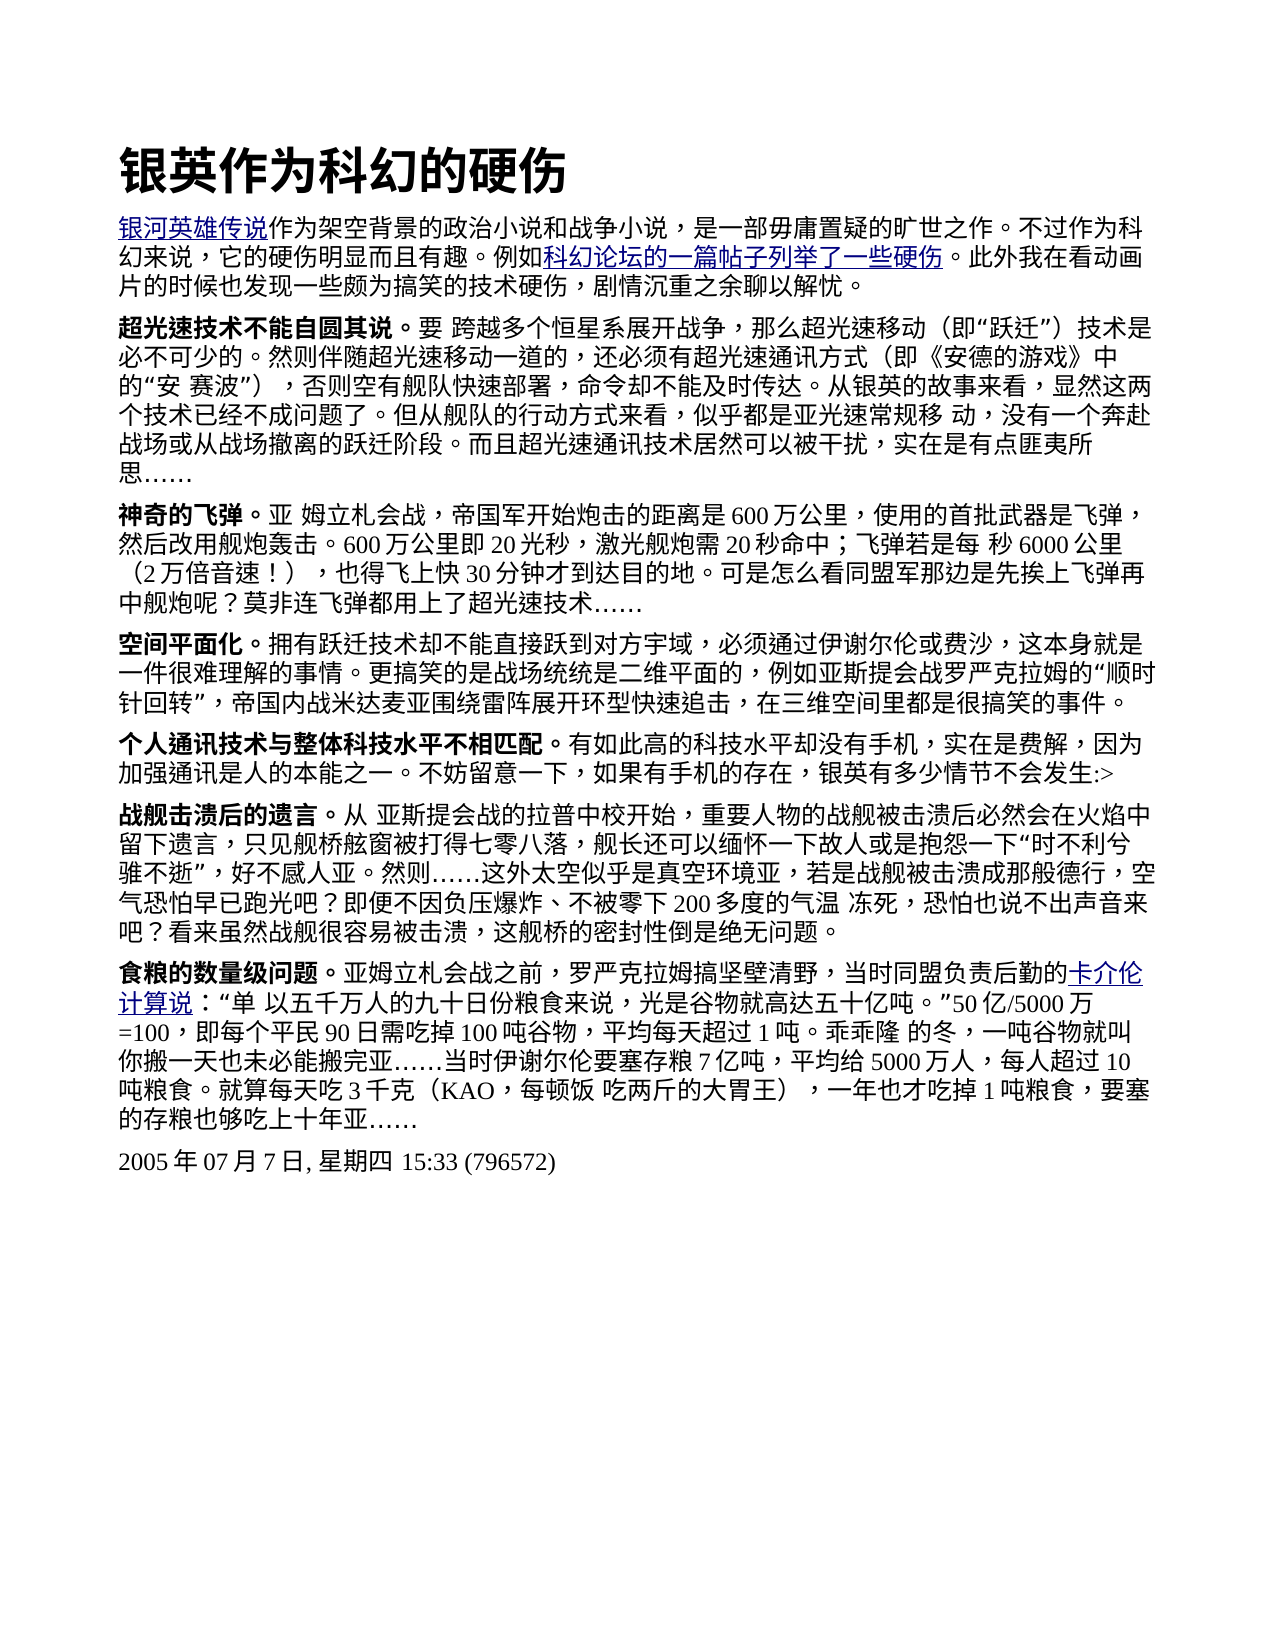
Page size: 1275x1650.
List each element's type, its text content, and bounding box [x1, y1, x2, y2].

text 神奇的飞弹。亚 姆立札会战，帝国军开始炮击的距离是600万公里，使用的首批武器是飞弹，然后改用舰炮轰击。600万公里即20光秒，激光舰炮需20秒命中；飞弹若是每 秒6000公里（2万倍音速！），也得飞上快30分钟才到达目的地。可是怎么看同盟军那边是先挨上飞弹再中舰炮呢？莫非连飞弹都用上了超光速技术…… [118, 501, 1157, 618]
text 空间平面化。拥有跃迁技术却不能直接跃到对方宇域，必须通过伊谢尔伦或费沙，这本身就是一件很难理解的事情。更搞笑的是战场统统是二维平面的，例如亚斯提会战罗严克拉姆的“顺时针回转”，帝国内战米达麦亚围绕雷阵展开环型快速追击，在三维空间里都是很搞笑的事件。 [118, 631, 1157, 718]
text 2005年07月7日, 星期四 15:33 (796572) [118, 1147, 1157, 1176]
text 食粮的数量级问题。亚姆立札会战之前，罗严克拉姆搞坚壁清野，当时同盟负责后勤的卡介伦计算说：“单 以五千万人的九十日份粮食来说，光是谷物就高达五十亿吨。”50亿/5000万=100，即每个平民90日需吃掉100吨谷物，平均每天超过1吨。乖乖隆 的冬，一吨谷物就叫你搬一天也未必能搬完亚……当时伊谢尔伦要塞存粮7亿吨，平均给5000万人，每人超过10吨粮食。就算每天吃3千克（KAO，每顿饭 吃两斤的大胃王），一年也才吃掉1吨粮食，要塞的存粮也够吃上十年亚…… [118, 960, 1157, 1135]
text 银河英雄传说作为架空背景的政治小说和战争小说，是一部毋庸置疑的旷世之作。不过作为科幻来说，它的硬伤明显而且有趣。例如科幻论坛的一篇帖子列举了一些硬伤。此外我在看动画片的时候也发现一些颇为搞笑的技术硬伤，剧情沉重之余聊以解忧。 [118, 214, 1157, 301]
text 个人通讯技术与整体科技水平不相匹配。有如此高的科技水平却没有手机，实在是费解，因为加强通讯是人的本能之一。不妨留意一下，如果有手机的存在，银英有多少情节不会发生:> [118, 731, 1157, 789]
subtitle 银英作为科幻的硬伤 [118, 143, 1157, 201]
text 战舰击溃后的遗言。从 亚斯提会战的拉普中校开始，重要人物的战舰被击溃后必然会在火焰中留下遗言，只见舰桥舷窗被打得七零八落，舰长还可以缅怀一下故人或是抱怨一下“时不利兮 骓不逝”，好不感人亚。然则……这外太空似乎是真空环境亚，若是战舰被击溃成那般德行，空气恐怕早已跑光吧？即便不因负压爆炸、不被零下200多度的气温 冻死，恐怕也说不出声音来吧？看来虽然战舰很容易被击溃，这舰桥的密封性倒是绝无问题。 [118, 801, 1157, 947]
text 超光速技术不能自圆其说。要 跨越多个恒星系展开战争，那么超光速移动（即“跃迁”）技术是必不可少的。然则伴随超光速移动一道的，还必须有超光速通讯方式（即《安德的游戏》中的“安 赛波”），否则空有舰队快速部署，命令却不能及时传达。从银英的故事来看，显然这两个技术已经不成问题了。但从舰队的行动方式来看，似乎都是亚光速常规移 动，没有一个奔赴战场或从战场撤离的跃迁阶段。而且超光速通讯技术居然可以被干扰，实在是有点匪夷所思…… [118, 314, 1157, 489]
